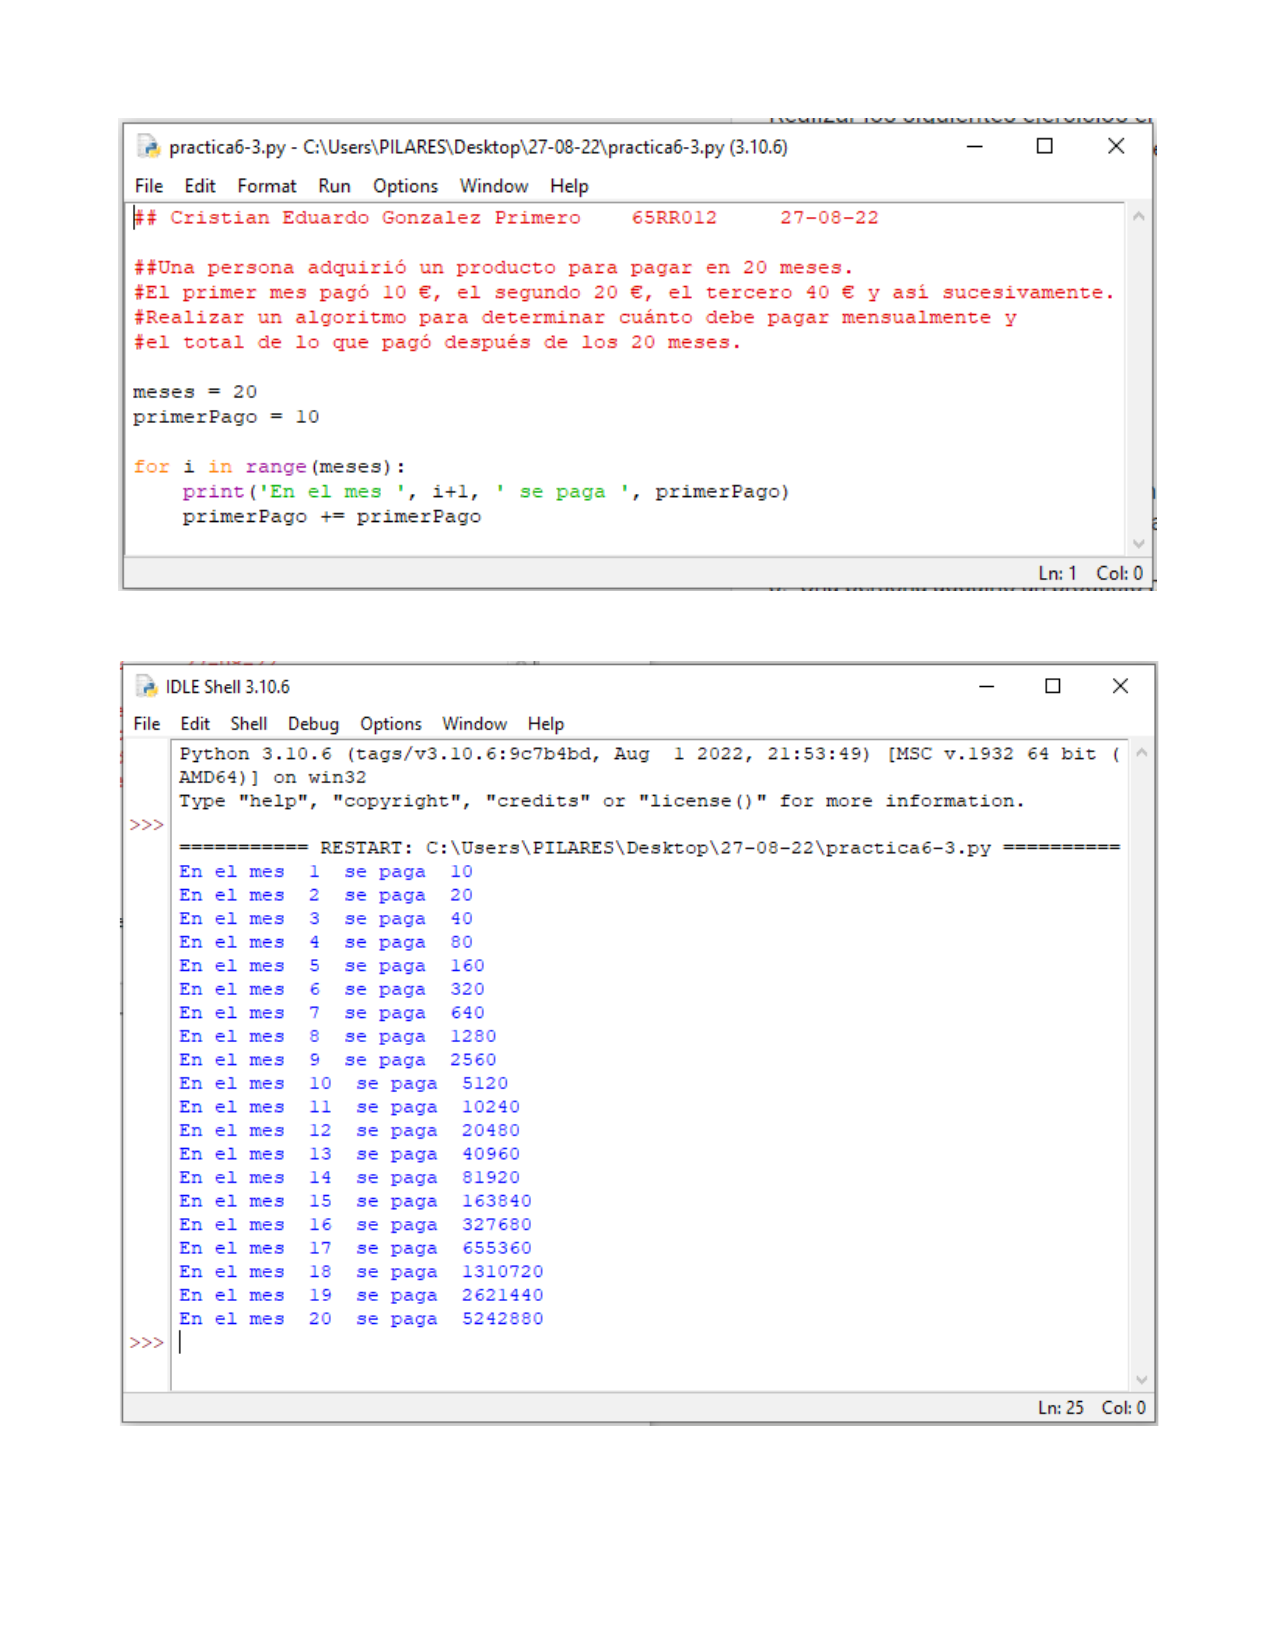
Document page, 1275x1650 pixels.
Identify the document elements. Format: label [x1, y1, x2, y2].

picture [118, 118, 1157, 591]
picture [119, 661, 1159, 1426]
